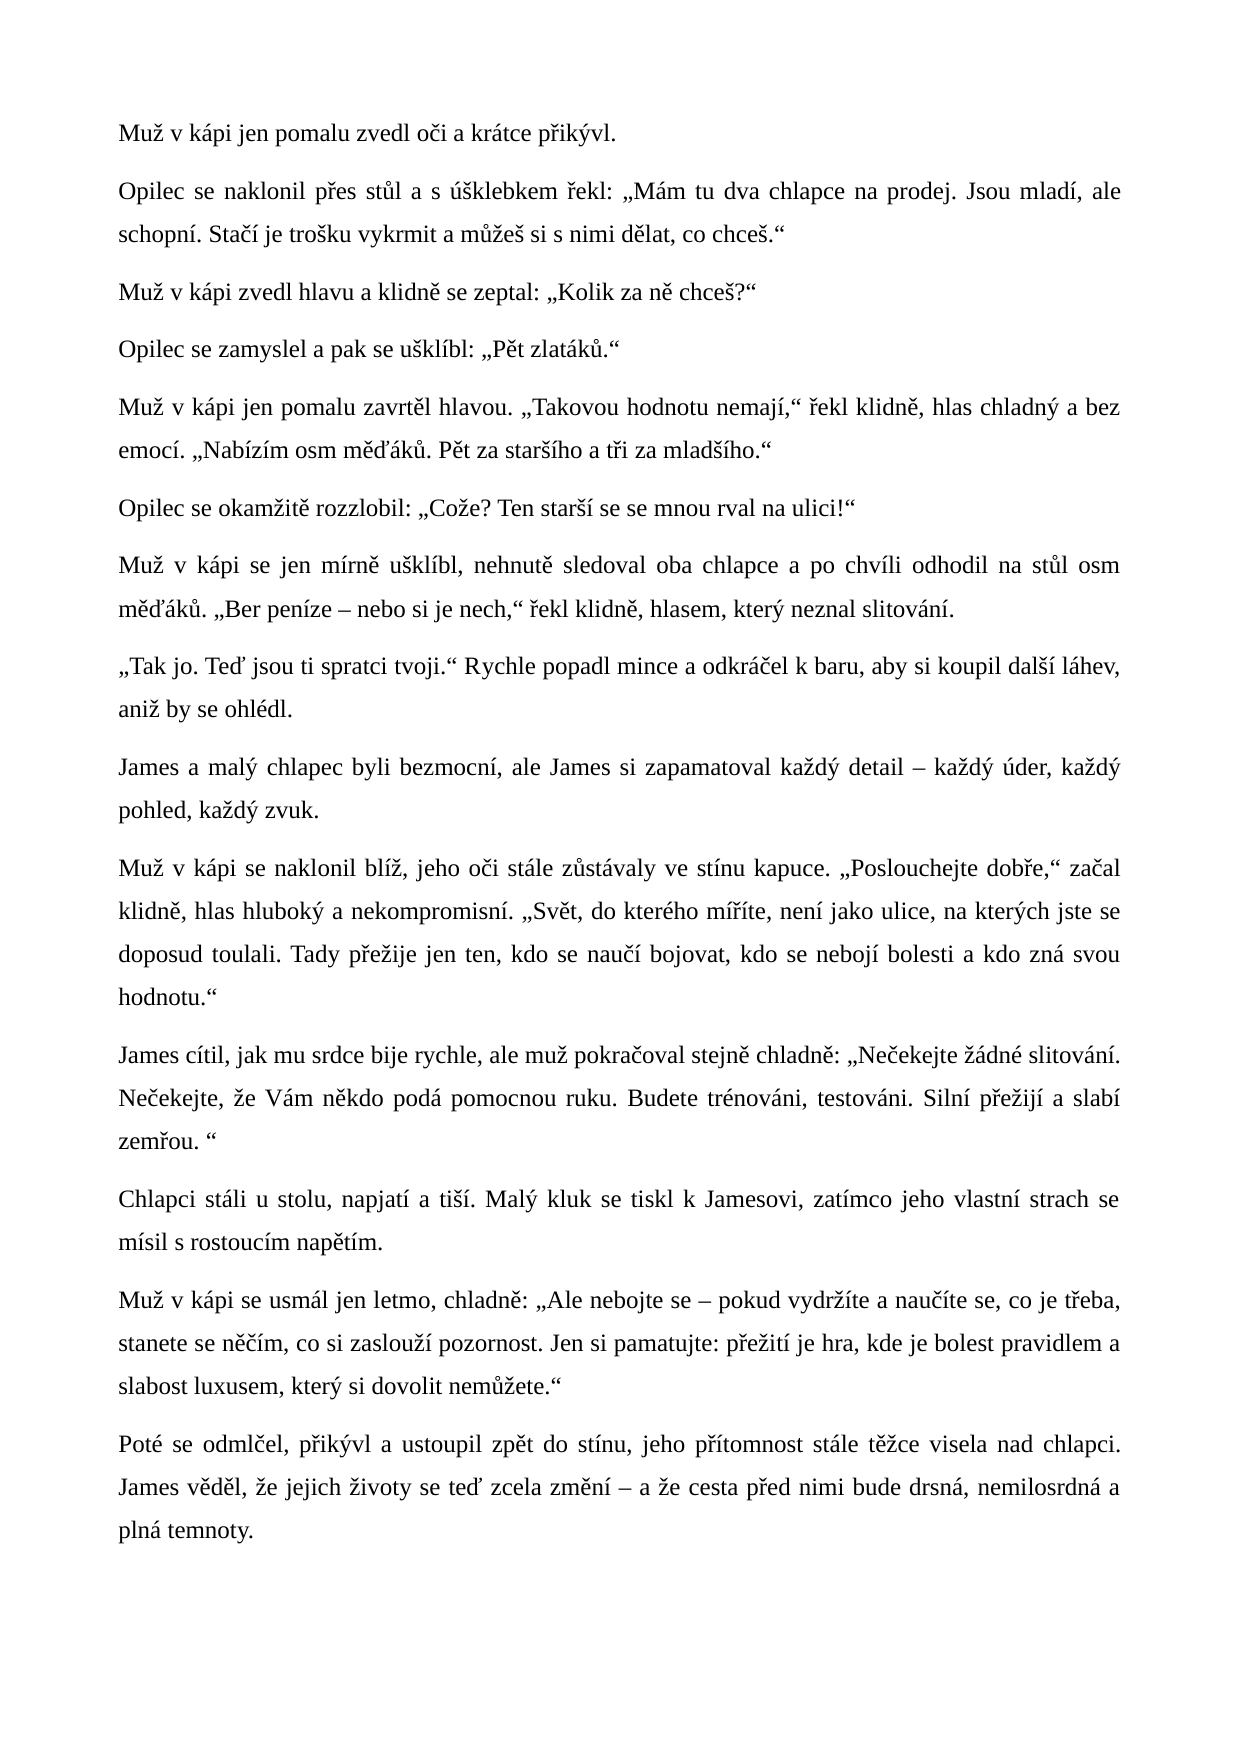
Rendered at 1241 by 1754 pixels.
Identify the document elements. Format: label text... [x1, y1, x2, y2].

text Muž v kápi se jen mírně ušklíbl, nehnutě sledoval oba chlapce a po chvíli odhodil na stůl osm měďáků. „Ber peníze – nebo si je nech,“ řekl klidně, hlasem, který neznal slitování. [118, 551, 1122, 622]
text Chlapci stáli u stolu, napjatí a tiší. Malý kluk se tiskl k Jamesovi, zatímco jeho vlastní strach se mísil s rostoucím napětím. [118, 1184, 1122, 1256]
text Muž v kápi jen pomalu zavrtěl hlavou. „Takovou hodnotu nemají,“ řekl klidně, hlas chladný a bez emocí. „Nabízím osm měďáků. Pět za staršího a tři za mladšího.“ [118, 392, 1122, 464]
text Opilec se naklonil přes stůl a s úšklebkem řekl: „Mám tu dva chlapce na prodej. Jsou mladí, ale schopní. Stačí je trošku vykrmit a můžeš si s nimi dělat, co chceš.“ [118, 176, 1122, 248]
text Muž v kápi se usmál jen letmo, chladně: „Ale nebojte se – pokud vydržíte a naučíte se, co je třeba, stanete se něčím, co si zaslouží pozornost. Jen si pamatujte: přežití je hra, kde je bolest pravidlem a slabost luxusem, který si dovolit nemůžete.“ [118, 1285, 1122, 1400]
text James cítil, jak mu srdce bije rychle, ale muž pokračoval stejně chladně: „Nečekejte žádné slitování. Nečekejte, že Vám někdo podá pomocnou ruku. Budete trénováni, testováni. Silní přežijí a slabí zemřou. “ [118, 1040, 1122, 1155]
text Muž v kápi jen pomalu zvedl oči a krátce přikývl. [118, 118, 1122, 147]
text Muž v kápi se naklonil blíž, jeho oči stále zůstávaly ve stínu kapuce. „Poslouchejte dobře,“ začal klidně, hlas hluboký a nekompromisní. „Svět, do kterého míříte, není jako ulice, na kterých jste se doposud toulali. Tady přežije jen ten, kdo se naučí bojovat, kdo se nebojí bolesti a kdo zná svou hodnotu.“ [118, 853, 1122, 1011]
text James a malý chlapec byli bezmocní, ale James si zapamatoval každý detail – každý úder, každý pohled, každý zvuk. [118, 752, 1122, 824]
text Opilec se okamžitě rozzlobil: „Cože? Ten starší se se mnou rval na ulici!“ [118, 493, 1122, 522]
text Opilec se zamyslel a pak se ušklíbl: „Pět zlatáků.“ [118, 334, 1122, 363]
text Muž v kápi zvedl hlavu a klidně se zeptal: „Kolik za ně chceš?“ [118, 277, 1122, 305]
text Poté se odmlčel, přikývl a ustoupil zpět do stínu, jeho přítomnost stále těžce visela nad chlapci. James věděl, že jejich životy se teď zcela změní – a že cesta před nimi bude drsná, nemilosrdná a plná temnoty. [118, 1429, 1122, 1544]
text „Tak jo. Teď jsou ti spratci tvoji.“ Rychle popadl mince a odkráčel k baru, aby si koupil další láhev, aniž by se ohlédl. [118, 651, 1122, 723]
